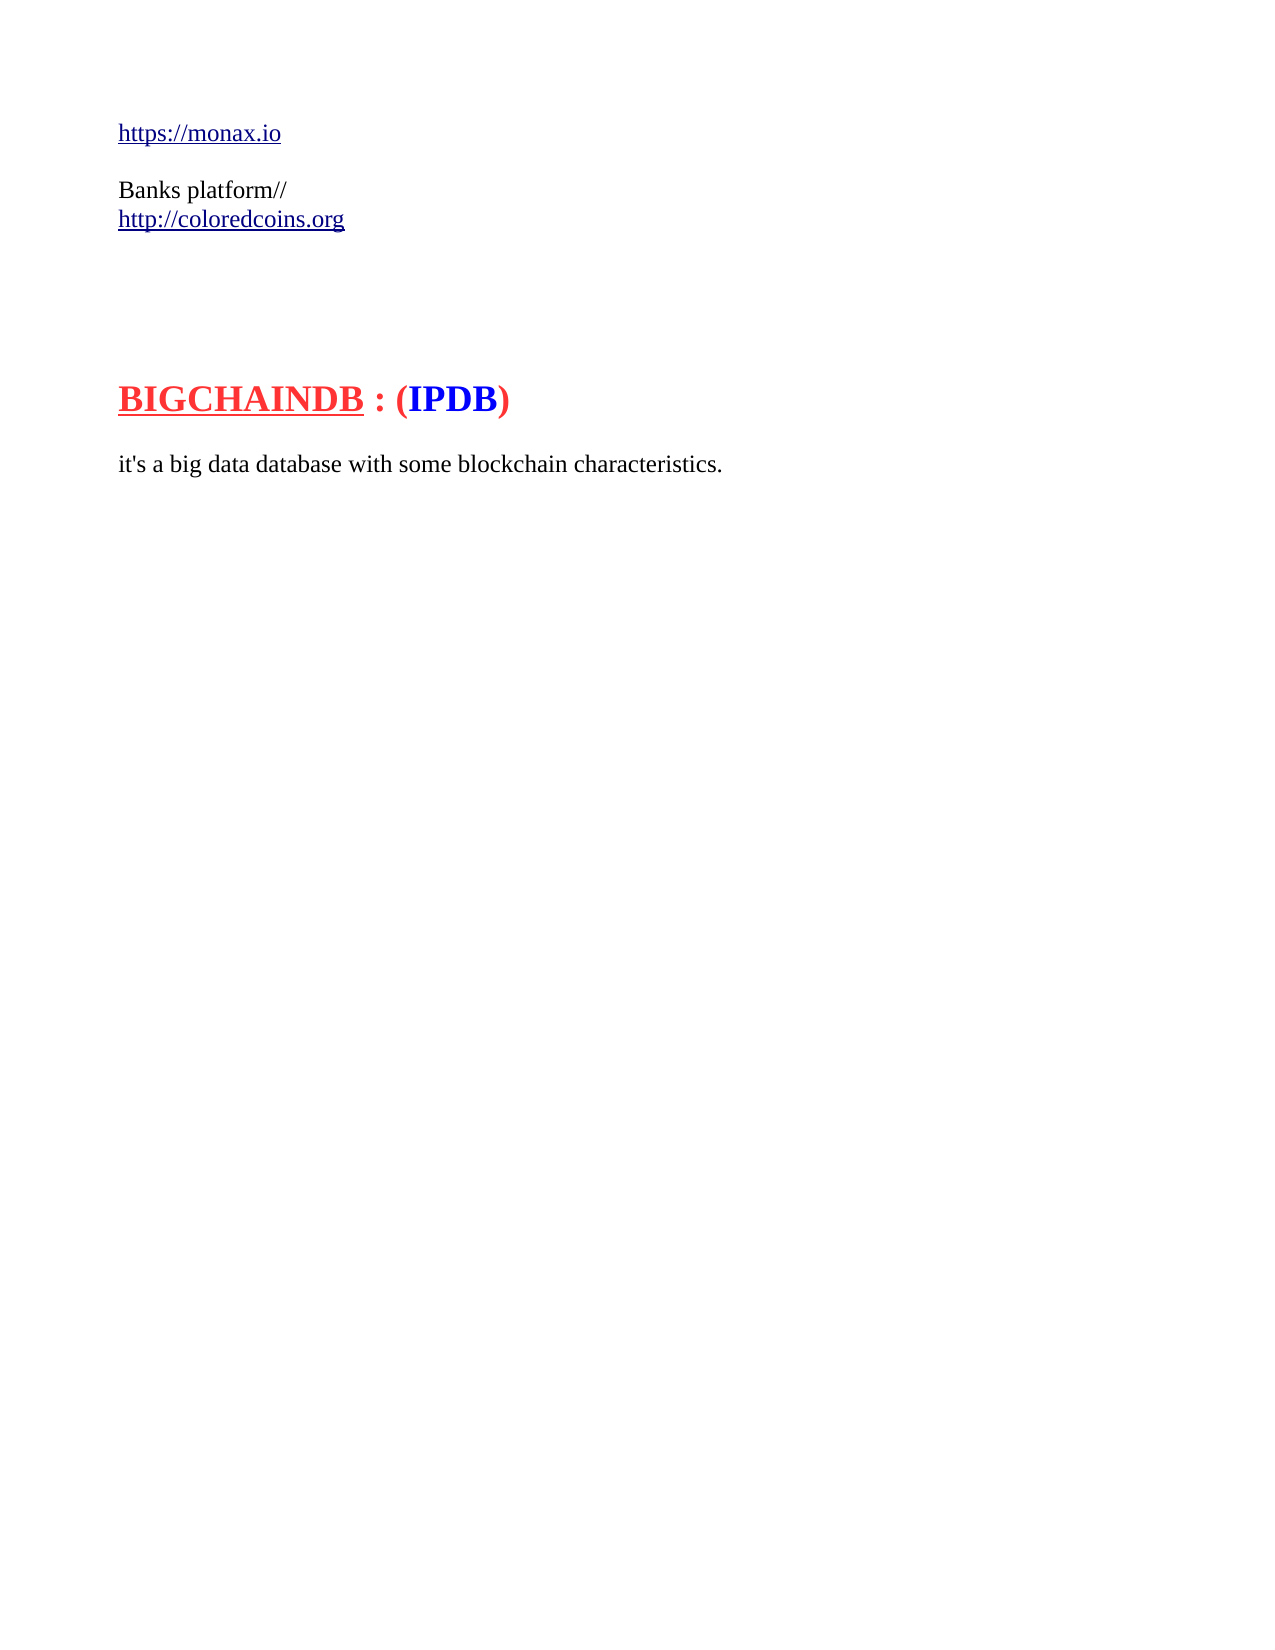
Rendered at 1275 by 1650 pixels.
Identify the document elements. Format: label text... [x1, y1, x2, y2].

text Banks platform// [118, 176, 1157, 204]
text https://monax.io [118, 118, 1157, 147]
text http://coloredcoins.org [118, 204, 1157, 233]
text it's a big data database with some blockchain characteristics. [118, 449, 1157, 477]
text BIGCHAINDB : (IPDB) [118, 377, 1157, 420]
